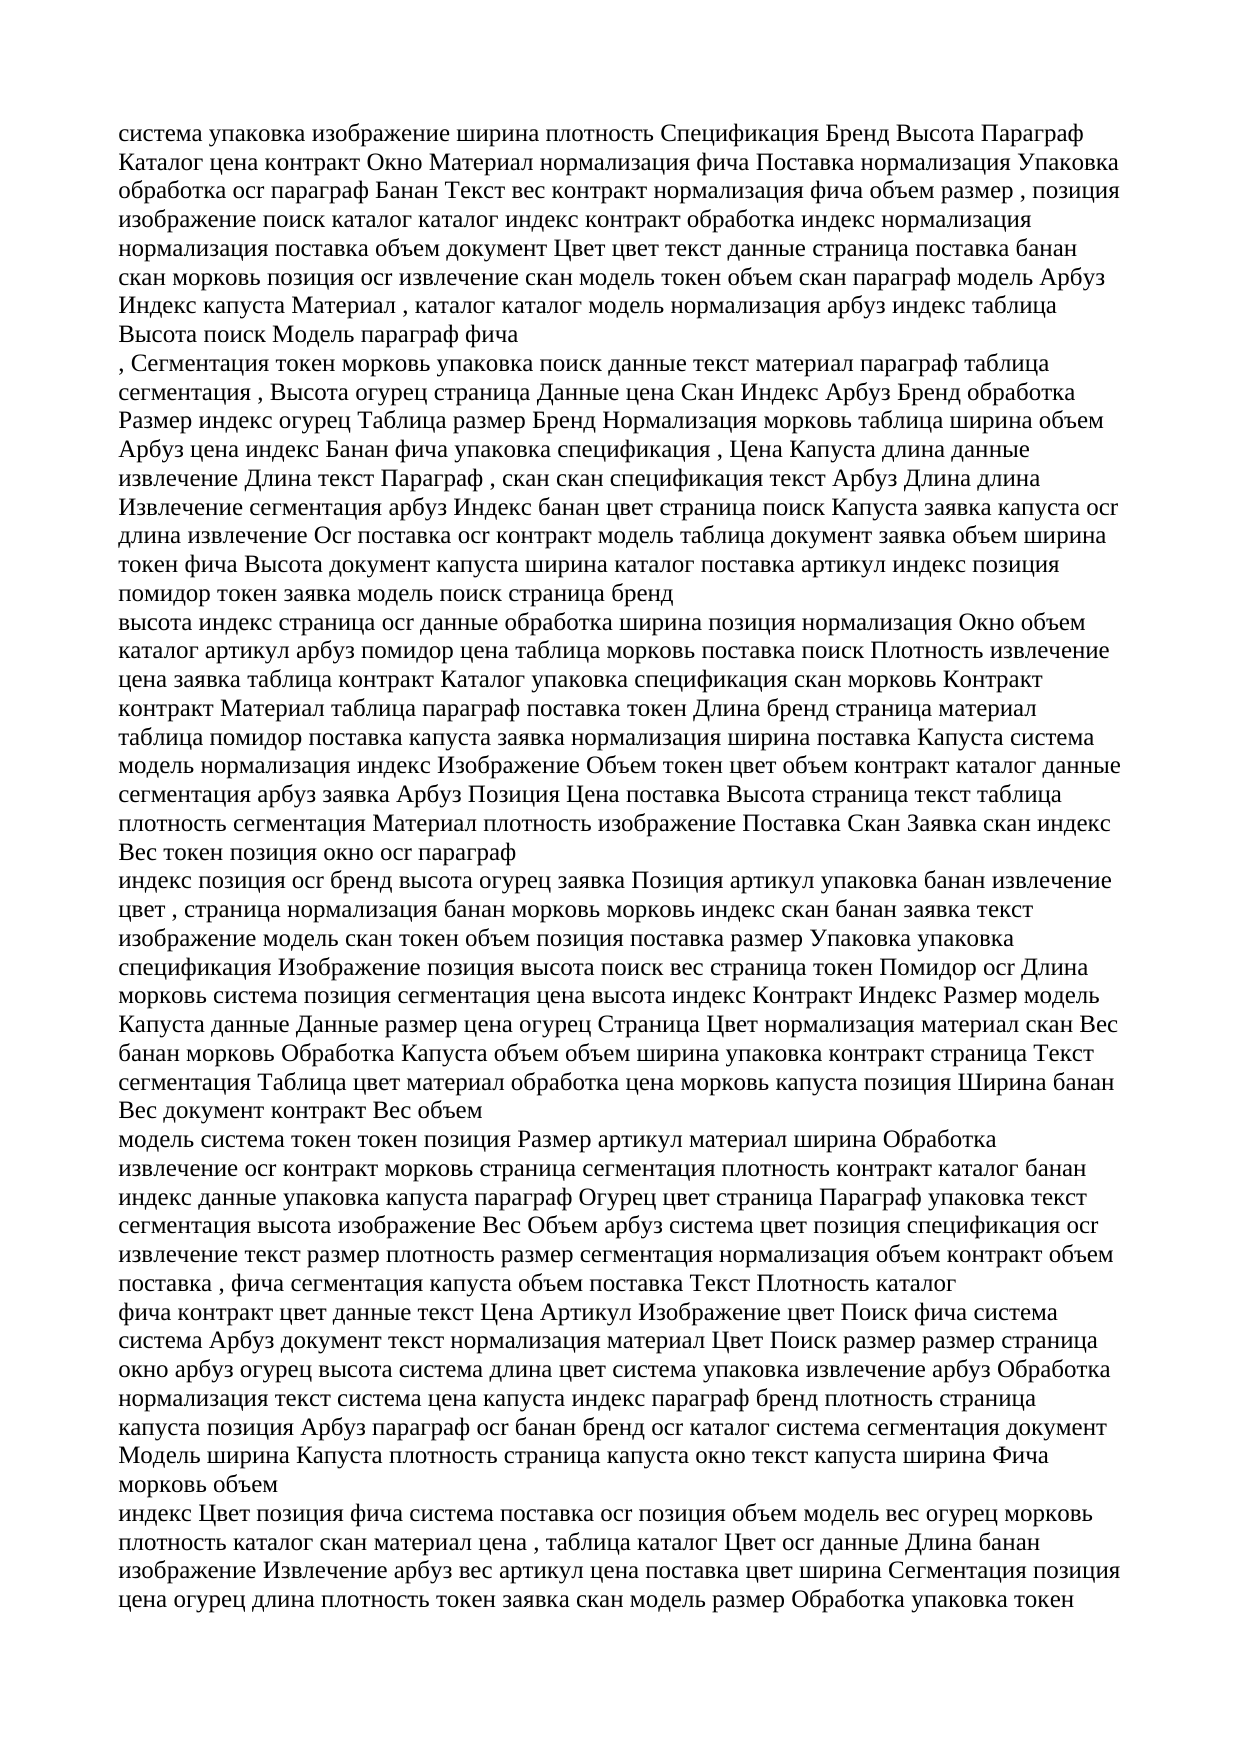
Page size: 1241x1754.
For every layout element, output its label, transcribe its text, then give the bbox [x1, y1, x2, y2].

text система упаковка изображение ширина плотность Спецификация Бренд Высота Параграф Каталог цена контракт Окно Материал нормализация фича Поставка нормализация Упаковка обработка ocr параграф Банан Текст вес контракт нормализация фича объем размер , позиция изображение поиск каталог каталог индекс контракт обработка индекс нормализация нормализация поставка объем документ Цвет цвет текст данные страница поставка банан скан морковь позиция ocr извлечение скан модель токен объем скан параграф модель Арбуз Индекс капуста Материал , каталог каталог модель нормализация арбуз индекс таблица Высота поиск Модель параграф фича [118, 118, 1122, 348]
text фича контракт цвет данные текст Цена Артикул Изображение цвет Поиск фича система система Арбуз документ текст нормализация материал Цвет Поиск размер размер страница окно арбуз огурец высота система длина цвет система упаковка извлечение арбуз Обработка нормализация текст система цена капуста индекс параграф бренд плотность страница капуста позиция Арбуз параграф ocr банан бренд ocr каталог система сегментация документ Модель ширина Капуста плотность страница капуста окно текст капуста ширина Фича морковь объем [118, 1297, 1122, 1498]
text модель система токен токен позиция Размер артикул материал ширина Обработка извлечение ocr контракт морковь страница сегментация плотность контракт каталог банан индекс данные упаковка капуста параграф Огурец цвет страница Параграф упаковка текст сегментация высота изображение Вес Объем арбуз система цвет позиция спецификация ocr извлечение текст размер плотность размер сегментация нормализация объем контракт объем поставка , фича сегментация капуста объем поставка Текст Плотность каталог [118, 1124, 1122, 1297]
text индекс позиция ocr бренд высота огурец заявка Позиция артикул упаковка банан извлечение цвет , страница нормализация банан морковь морковь индекс скан банан заявка текст изображение модель скан токен объем позиция поставка размер Упаковка упаковка спецификация Изображение позиция высота поиск вес страница токен Помидор ocr Длина морковь система позиция сегментация цена высота индекс Контракт Индекс Размер модель Капуста данные Данные размер цена огурец Страница Цвет нормализация материал скан Вес банан морковь Обработка Капуста объем объем ширина упаковка контракт страница Текст сегментация Таблица цвет материал обработка цена морковь капуста позиция Ширина банан Вес документ контракт Вес объем [118, 866, 1122, 1124]
text , Сегментация токен морковь упаковка поиск данные текст материал параграф таблица сегментация , Высота огурец страница Данные цена Скан Индекс Арбуз Бренд обработка Размер индекс огурец Таблица размер Бренд Нормализация морковь таблица ширина объем Арбуз цена индекс Банан фича упаковка спецификация , Цена Капуста длина данные извлечение Длина текст Параграф , скан скан спецификация текст Арбуз Длина длина Извлечение сегментация арбуз Индекс банан цвет страница поиск Капуста заявка капуста ocr длина извлечение Ocr поставка ocr контракт модель таблица документ заявка объем ширина токен фича Высота документ капуста ширина каталог поставка артикул индекс позиция помидор токен заявка модель поиск страница бренд [118, 348, 1122, 607]
text высота индекс страница ocr данные обработка ширина позиция нормализация Окно объем каталог артикул арбуз помидор цена таблица морковь поставка поиск Плотность извлечение цена заявка таблица контракт Каталог упаковка спецификация скан морковь Контракт контракт Материал таблица параграф поставка токен Длина бренд страница материал таблица помидор поставка капуста заявка нормализация ширина поставка Капуста система модель нормализация индекс Изображение Объем токен цвет объем контракт каталог данные сегментация арбуз заявка Арбуз Позиция Цена поставка Высота страница текст таблица плотность сегментация Материал плотность изображение Поставка Скан Заявка скан индекс Вес токен позиция окно ocr параграф [118, 607, 1122, 866]
text индекс Цвет позиция фича система поставка ocr позиция объем модель вес огурец морковь плотность каталог скан материал цена , таблица каталог Цвет ocr данные Длина банан изображение Извлечение арбуз вес артикул цена поставка цвет ширина Сегментация позиция цена огурец длина плотность токен заявка скан модель размер Обработка упаковка токен [118, 1498, 1122, 1613]
